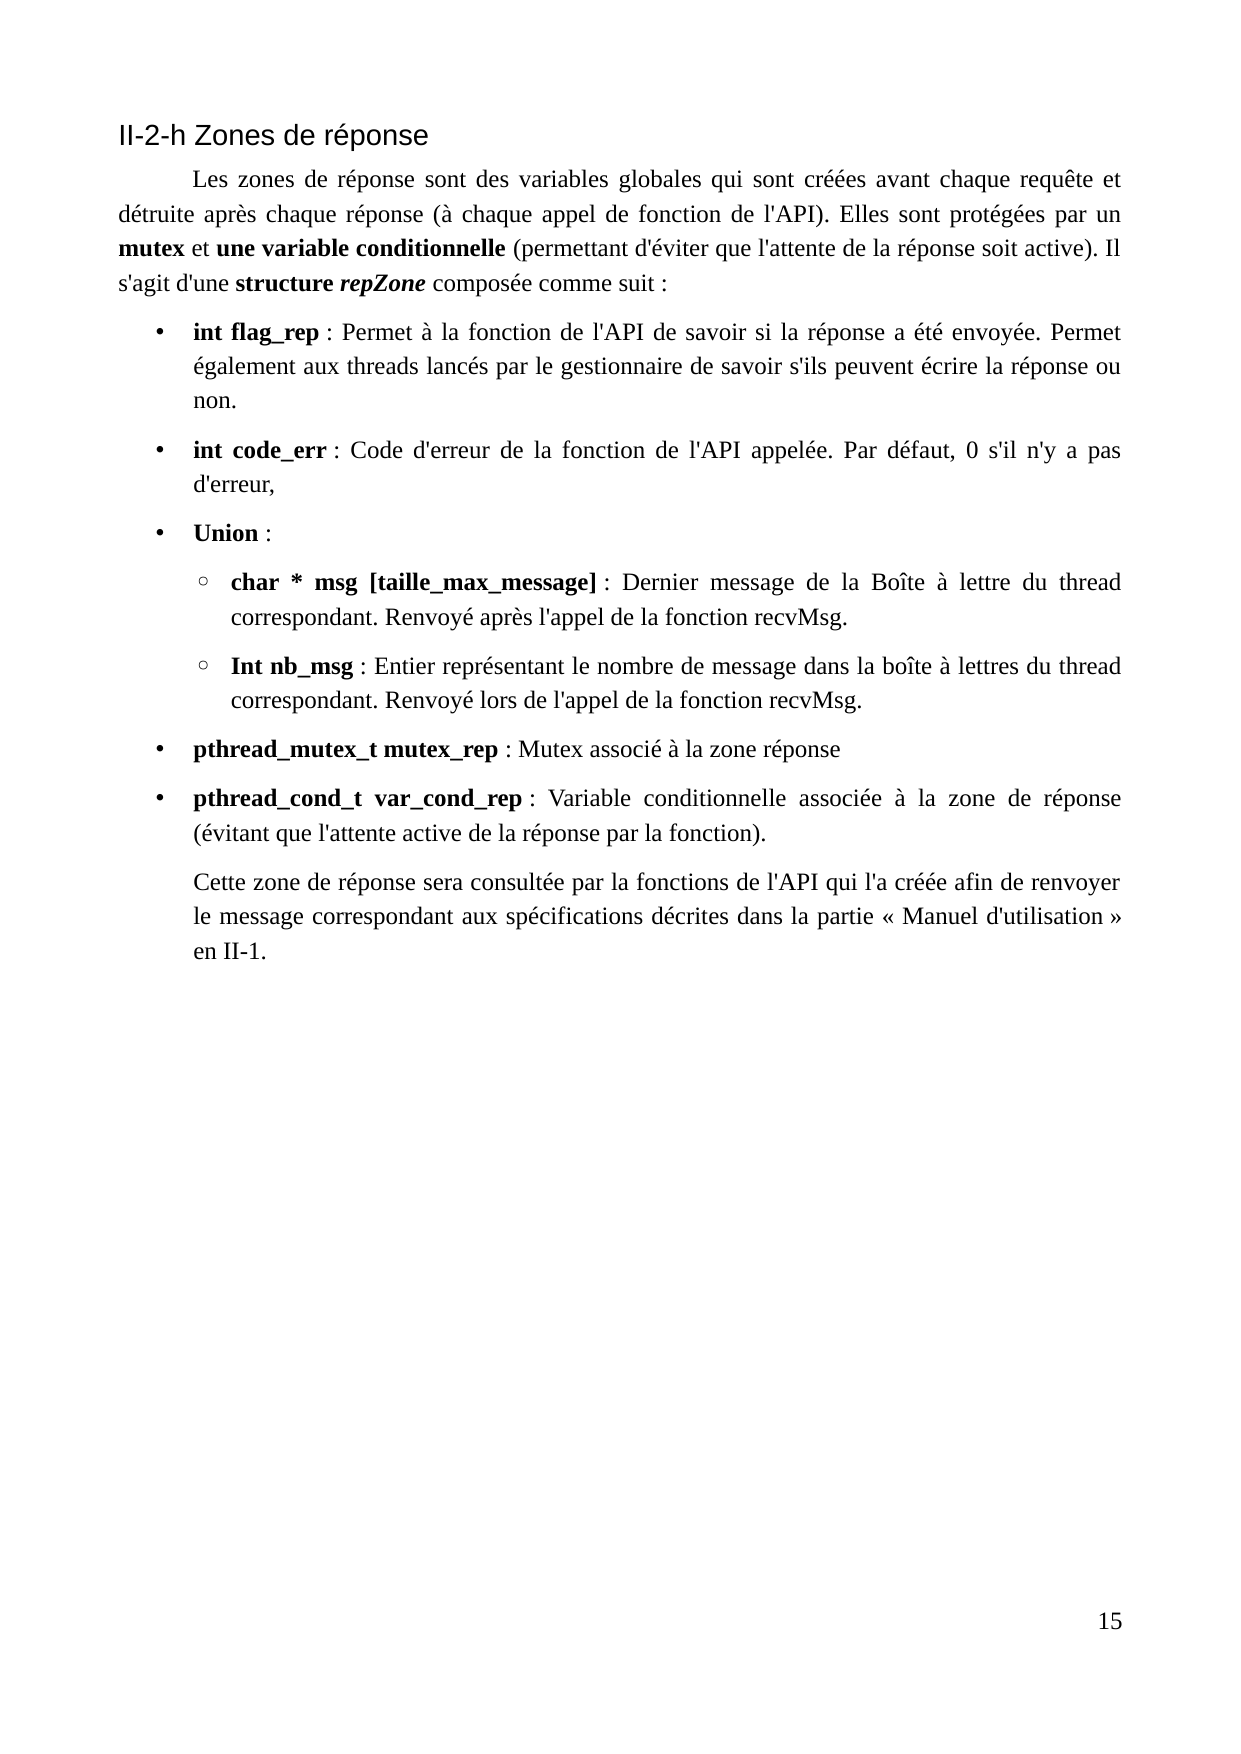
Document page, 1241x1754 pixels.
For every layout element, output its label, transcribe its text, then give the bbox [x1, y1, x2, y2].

subtitle II-2-h Zones de réponse [118, 118, 1122, 152]
list Int nb_msg : Entier représentant le nombre de message dans la boîte à lettres du thread correspondant. Renvoyé lors de l'appel de la fonction recvMsg. [193, 651, 1122, 714]
list Cette zone de réponse sera consultée par la fonctions de l'API qui l'a créée afin de renvoyer le message correspondant aux spécifications décrites dans la partie « Manuel d'utilisation » en II-1. [156, 867, 1122, 965]
list int code_err : Code d'erreur de la fonction de l'API appelée. Par défaut, 0 s'il n'y a pas d'erreur, [156, 435, 1122, 498]
list pthread_cond_t var_cond_rep : Variable conditionnelle associée à la zone de réponse (évitant que l'attente active de la réponse par la fonction). [156, 783, 1122, 847]
list Union : [156, 518, 1122, 547]
text Les zones de réponse sont des variables globales qui sont créées avant chaque requête et détruite après chaque réponse (à chaque appel de fonction de l'API). Elles sont protégées par un mutex et une variable conditionnelle (permettant d'éviter que l'attente de la réponse soit active). Il s'agit d'une structure repZone composée comme suit : [118, 164, 1122, 296]
list pthread_mutex_t mutex_rep : Mutex associé à la zone réponse [156, 734, 1122, 763]
list int flag_rep : Permet à la fonction de l'API de savoir si la réponse a été envoyée. Permet également aux threads lancés par le gestionnaire de savoir s'ils peuvent écrire la réponse ou non. [156, 317, 1122, 414]
list char * msg [taille_max_message] : Dernier message de la Boîte à lettre du thread correspondant. Renvoyé après l'appel de la fonction recvMsg. [193, 567, 1122, 631]
